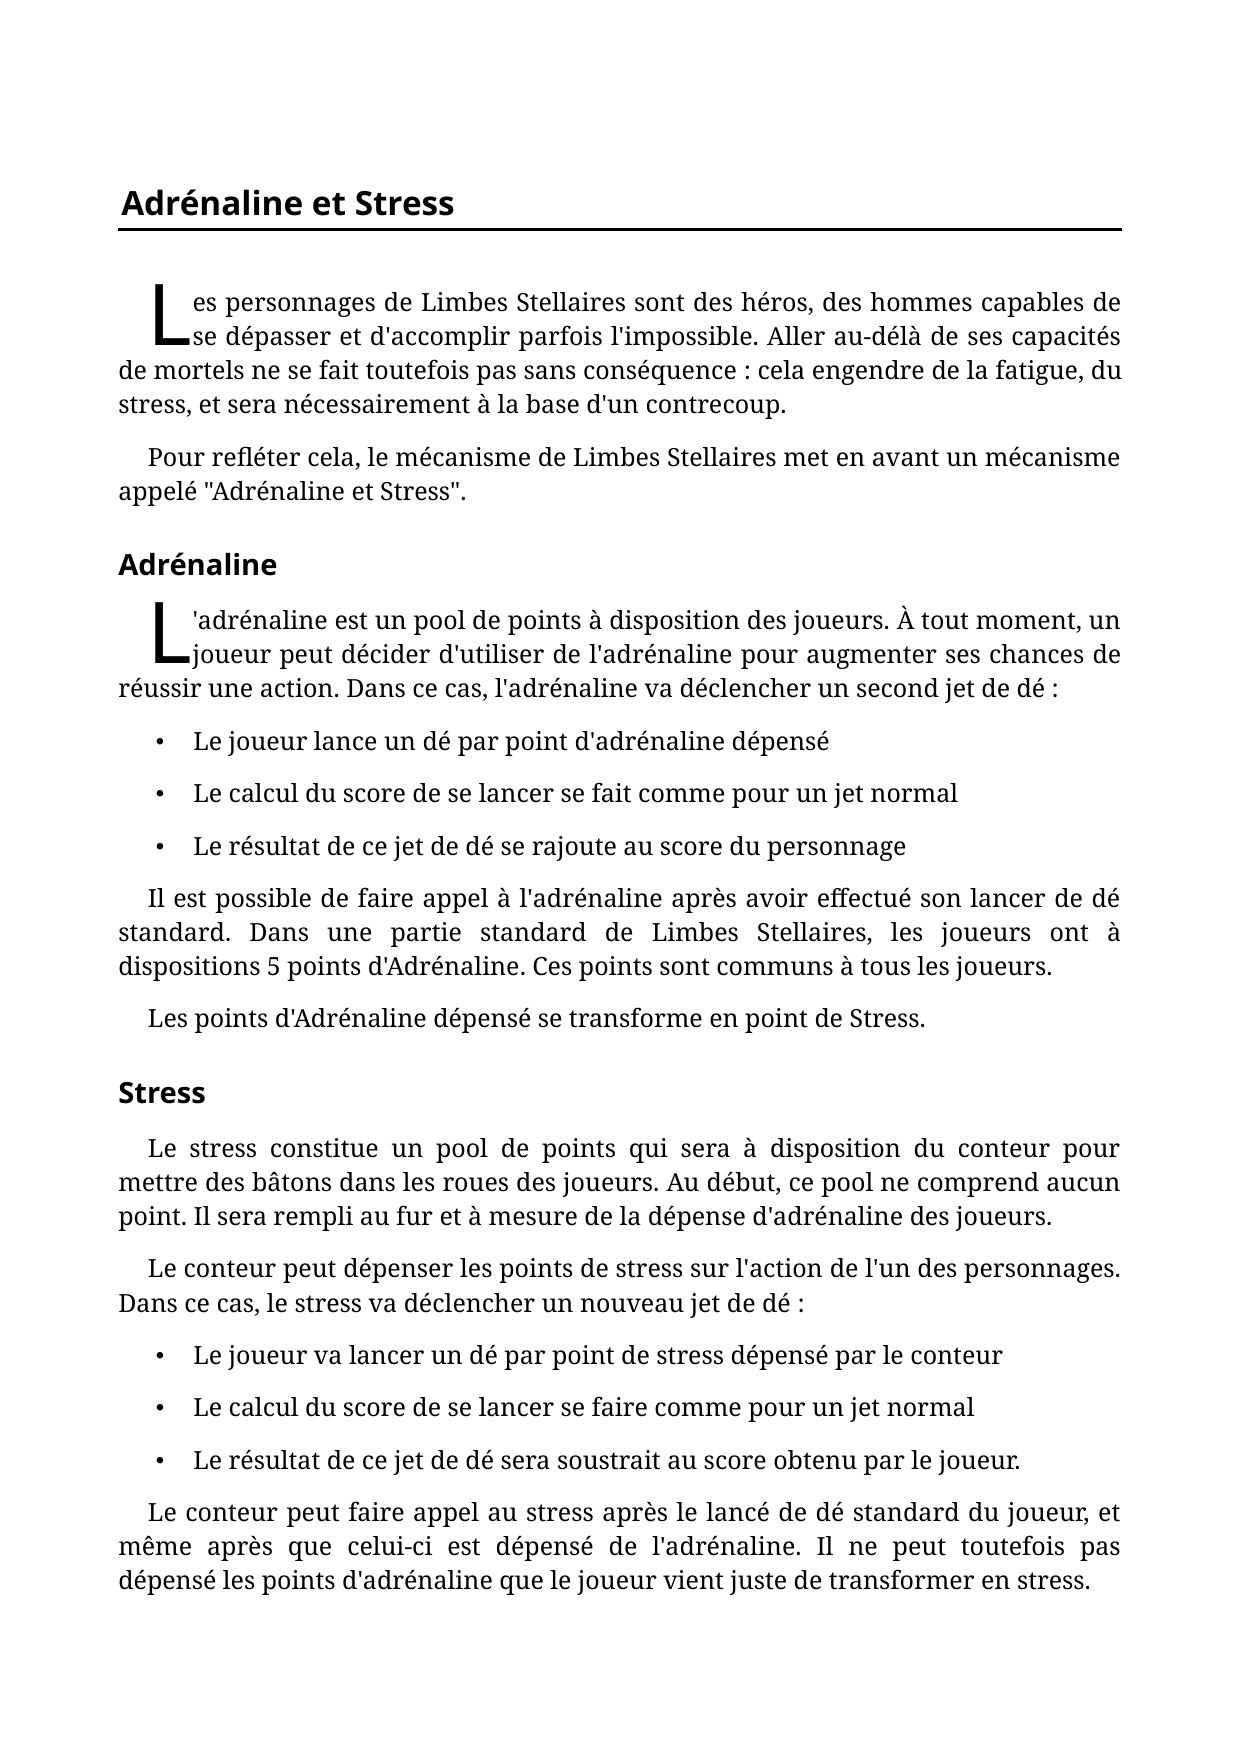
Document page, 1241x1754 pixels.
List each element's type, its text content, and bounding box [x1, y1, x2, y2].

text Pour refléter cela, le mécanisme de Limbes Stellaires met en avant un mécanisme appelé "Adrénaline et Stress". [118, 439, 1122, 507]
text Le stress constitue un pool de points qui sera à disposition du conteur pour mettre des bâtons dans les roues des joueurs. Au début, ce pool ne comprend aucun point. Il sera rempli au fur et à mesure de la dépense d'adrénaline des joueurs. [118, 1131, 1122, 1233]
list Le calcul du score de se lancer se faire comme pour un jet normal [156, 1390, 1122, 1424]
list Le résultat de ce jet de dé sera soustrait au score obtenu par le joueur. [156, 1442, 1122, 1476]
text Le conteur peut faire appel au stress après le lancé de dé standard du joueur, et même après que celui-ci est dépensé de l'adrénaline. Il ne peut toutefois pas dépensé les points d'adrénaline que le joueur vient juste de transformer en stress. [118, 1495, 1122, 1597]
list Le résultat de ce jet de dé se rajoute au score du personnage [156, 828, 1122, 862]
text Il est possible de faire appel à l'adrénaline après avoir effectué son lancer de dé standard. Dans une partie standard de Limbes Stellaires, les joueurs ont à dispositions 5 points d'Adrénaline. Ces points sont communs à tous les joueurs. [118, 881, 1122, 983]
text L'adrénaline est un pool de points à disposition des joueurs. À tout moment, un joueur peut décider d'utiliser de l'adrénaline pour augmenter ses chances de réussir une action. Dans ce cas, l'adrénaline va déclencher un second jet de dé : [118, 603, 1122, 705]
list Le joueur lance un dé par point d'adrénaline dépensé [156, 723, 1122, 757]
subtitle Adrénaline et Stress [118, 176, 1122, 228]
subtitle Adrénaline [118, 545, 1122, 584]
list Le joueur va lancer un dé par point de stress dépensé par le conteur [156, 1338, 1122, 1372]
list Le calcul du score de se lancer se fait comme pour un jet normal [156, 776, 1122, 810]
subtitle Stress [118, 1072, 1122, 1112]
text Les points d'Adrénaline dépensé se transforme en point de Stress. [118, 1001, 1122, 1035]
text Les personnages de Limbes Stellaires sont des héros, des hommes capables de se dépasser et d'accomplir parfois l'impossible. Aller au-délà de ses capacités de mortels ne se fait toutefois pas sans conséquence : cela engendre de la fatigue, du stress, et sera nécessairement à la base d'un contrecoup. [118, 284, 1122, 421]
text Le conteur peut dépenser les points de stress sur l'action de l'un des personnages. Dans ce cas, le stress va déclencher un nouveau jet de dé : [118, 1251, 1122, 1319]
